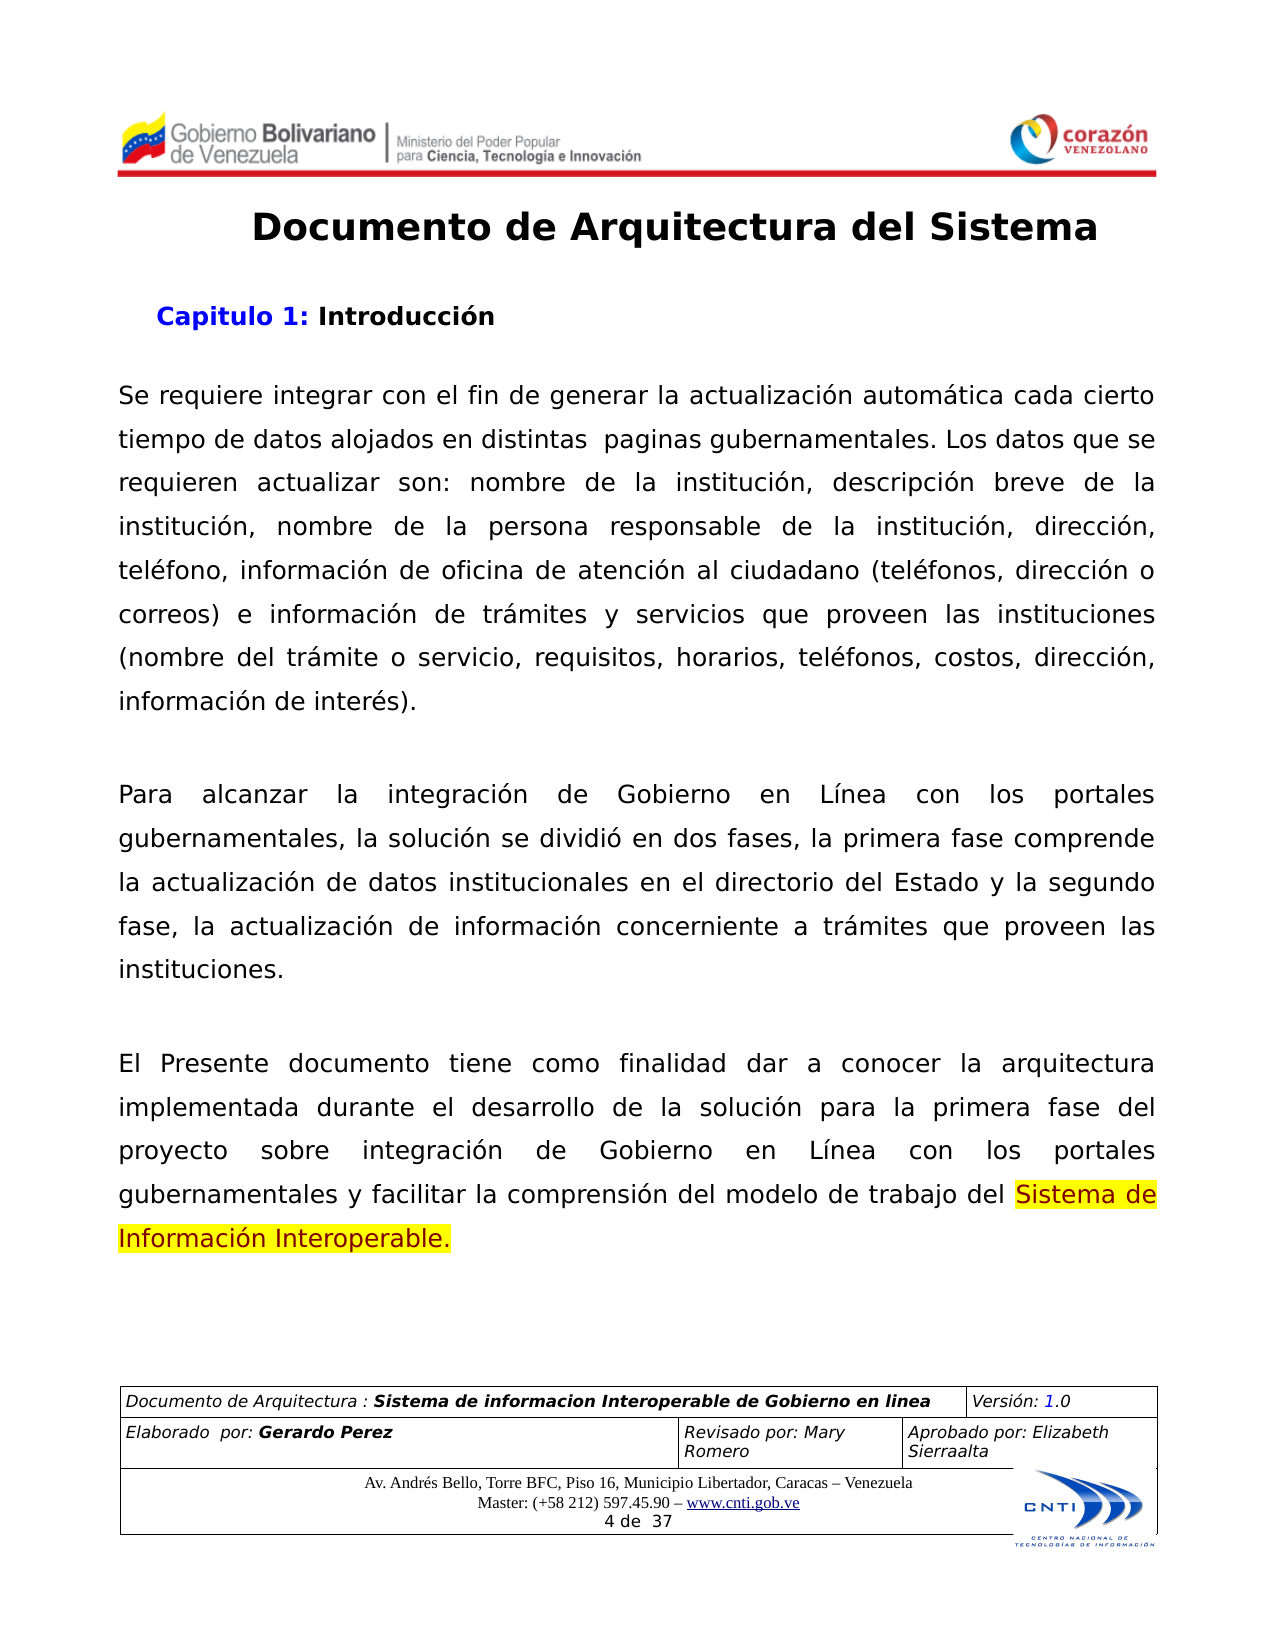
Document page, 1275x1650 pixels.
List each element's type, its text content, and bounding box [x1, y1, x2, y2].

picture [1013, 1468, 1156, 1548]
text Se requiere integrar con el fin de generar la actualización automática cada cierto tiempo de datos alojados en distintas paginas gubernamentales. Los datos que se requieren actualizar son: nombre de la institución, descripción breve de la institución, nombre de la persona responsable de la institución, dirección, teléfono, información de oficina de atención al ciudadano (teléfonos, dirección o correos) e información de trámites y servicios que proveen las instituciones (nombre del trámite o servicio, requisitos, horarios, teléfonos, costos, dirección, información de interés). [118, 381, 1157, 716]
title Documento de Arquitectura del Sistema [156, 205, 1157, 249]
text Para alcanzar la integración de Gobierno en Línea con los portales gubernamentales, la solución se dividió en dos fases, la primera fase comprende la actualización de datos institucionales en el directorio del Estado y la segundo fase, la actualización de información concerniente a trámites que proveen las instituciones. [118, 781, 1157, 985]
text El Presente documento tiene como finalidad dar a conocer la arquitectura implementada durante el desarrollo de la solución para la primera fase del proyecto sobre integración de Gobierno en Línea con los portales gubernamentales y facilitar la comprensión del modelo de trabajo del Sistema de Información Interoperable. [118, 1049, 1157, 1253]
picture [117, 107, 1157, 177]
subtitle Capitulo 1: Introducción [118, 302, 1157, 331]
